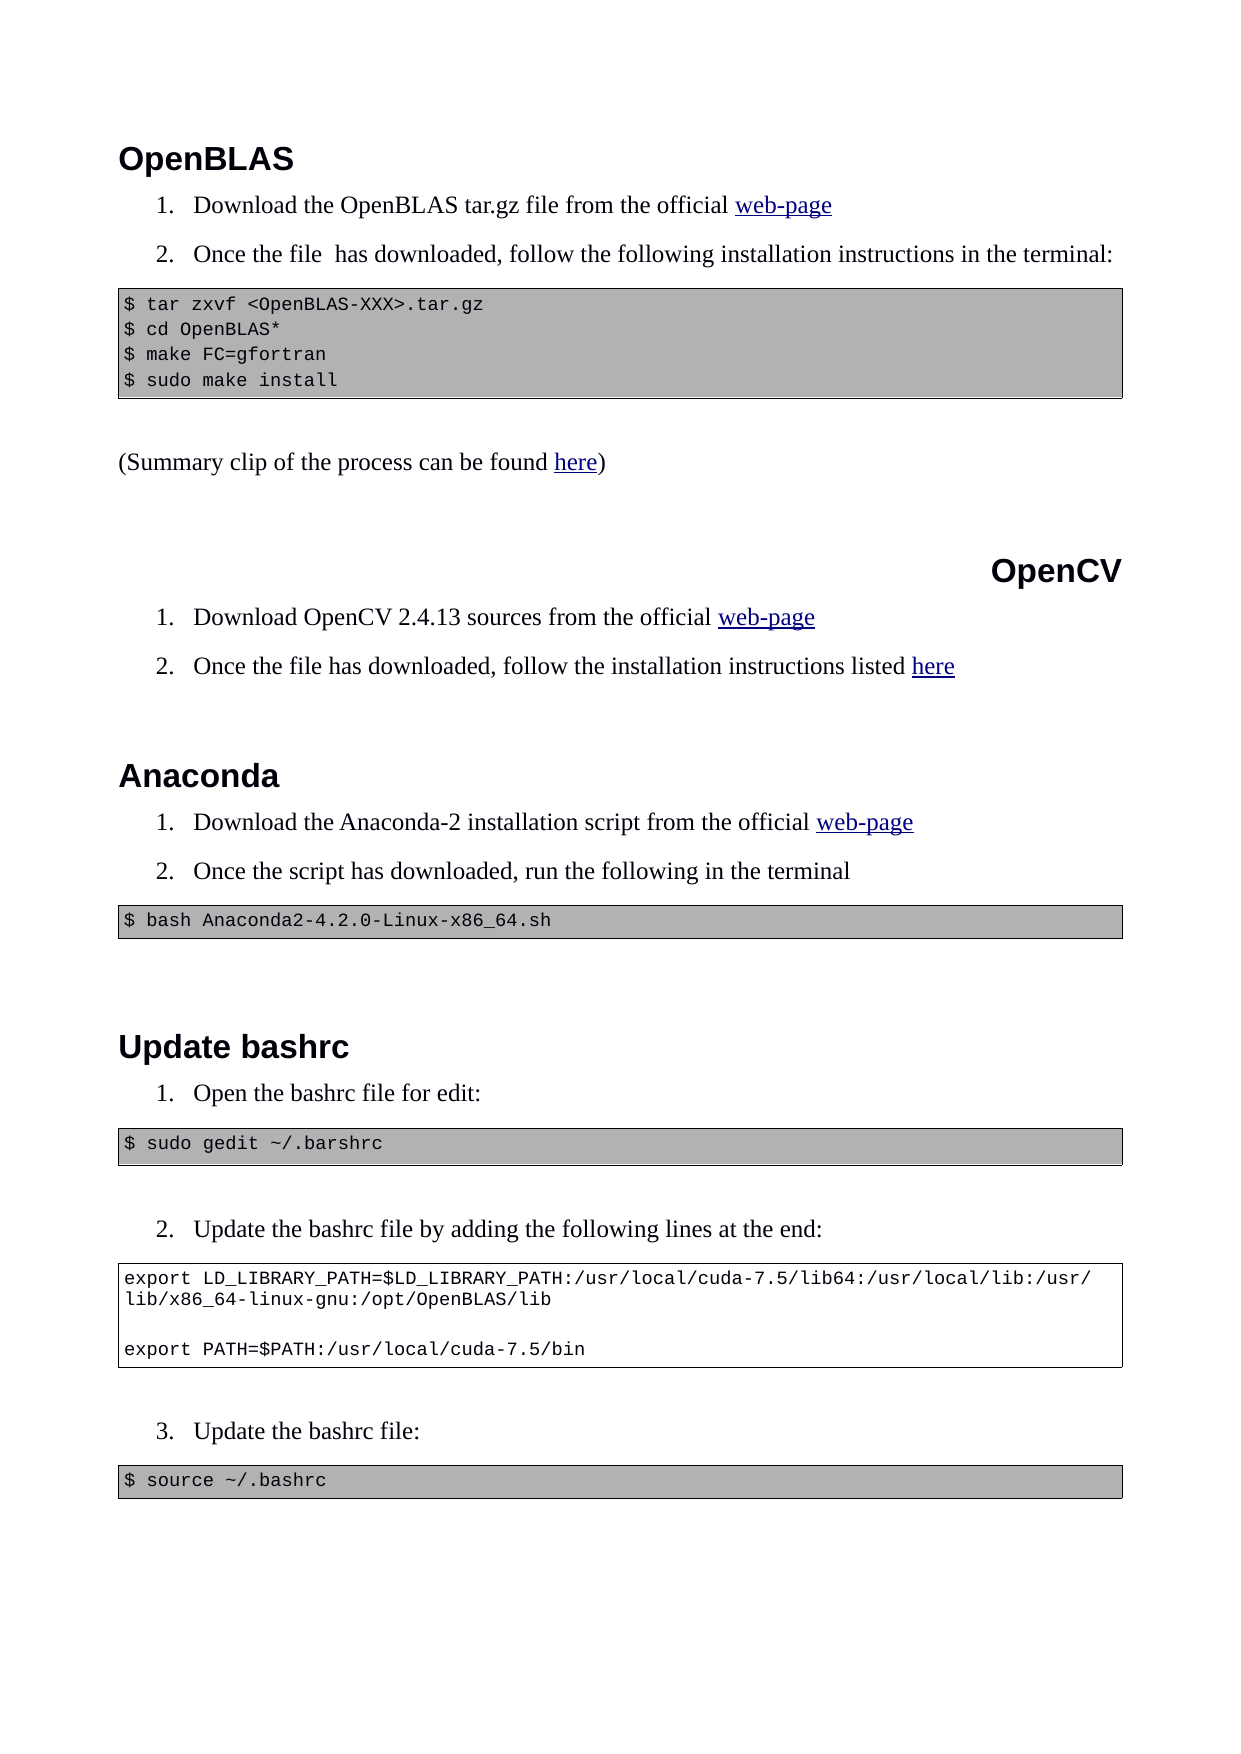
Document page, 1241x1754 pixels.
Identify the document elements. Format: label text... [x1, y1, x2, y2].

list Open the bashrc file for edit: [156, 1078, 1122, 1107]
table_header $ tar zxvf <OpenBLAS-XXX>.tar.gz $ cd OpenBLAS* $ make FC=gfortran $ sudo make install [119, 289, 1122, 397]
subtitle OpenCV [118, 551, 1122, 590]
list Download the OpenBLAS tar.gz file from the official web-page [156, 190, 1122, 219]
subtitle Anaconda [118, 756, 1122, 794]
table_header $ source ~/.bashrc [119, 1466, 1122, 1498]
table_header $ sudo gedit ~/.barshrc [119, 1129, 1122, 1164]
text (Summary clip of the process can be found here) [118, 447, 1122, 476]
list Update the bashrc file by adding the following lines at the end: [156, 1214, 1122, 1242]
table_header export LD_LIBRARY_PATH=$LD_LIBRARY_PATH:/usr/local/cuda-7.5/lib64:/usr/local/lib:/usr/lib/x86_64-linux-gnu:/opt/OpenBLAS/lib export PATH=$PATH:/usr/local/cuda-7.5/bin [119, 1264, 1122, 1367]
subtitle OpenBLAS [118, 139, 1122, 177]
subtitle Update bashrc [118, 1028, 1122, 1066]
table_header $ bash Anaconda2-4.2.0-Linux-x86_64.sh [119, 906, 1122, 938]
list Once the script has downloaded, run the following in the terminal [156, 856, 1122, 884]
list Download the Anaconda-2 installation script from the official web-page [156, 807, 1122, 836]
list Download OpenCV 2.4.13 sources from the official web-page [156, 602, 1122, 631]
list Once the file has downloaded, follow the following installation instructions in the terminal: [156, 239, 1122, 268]
list Once the file has downloaded, follow the installation instructions listed here [156, 651, 1122, 680]
list Update the bashrc file: [156, 1416, 1122, 1445]
